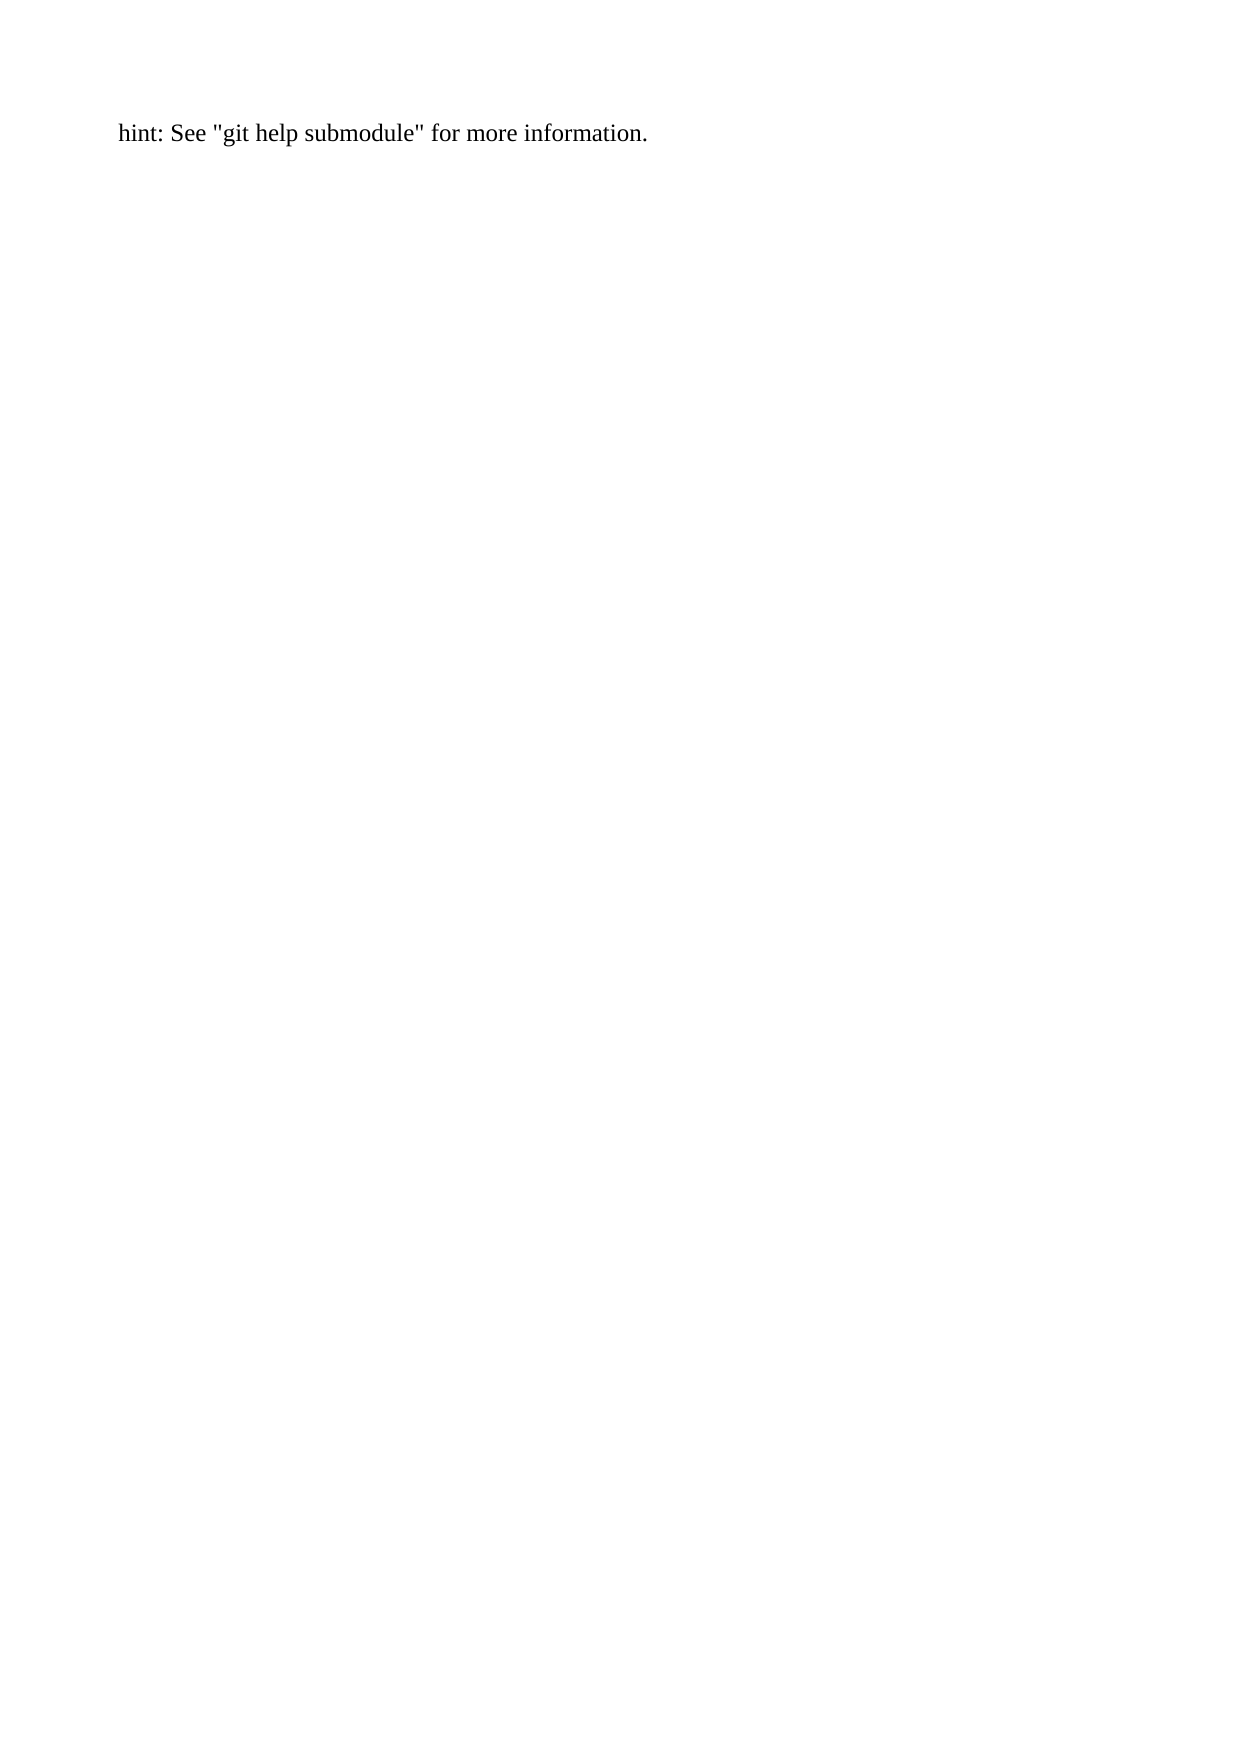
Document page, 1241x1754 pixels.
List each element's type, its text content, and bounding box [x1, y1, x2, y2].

text hint: See "git help submodule" for more information. [118, 118, 1122, 147]
